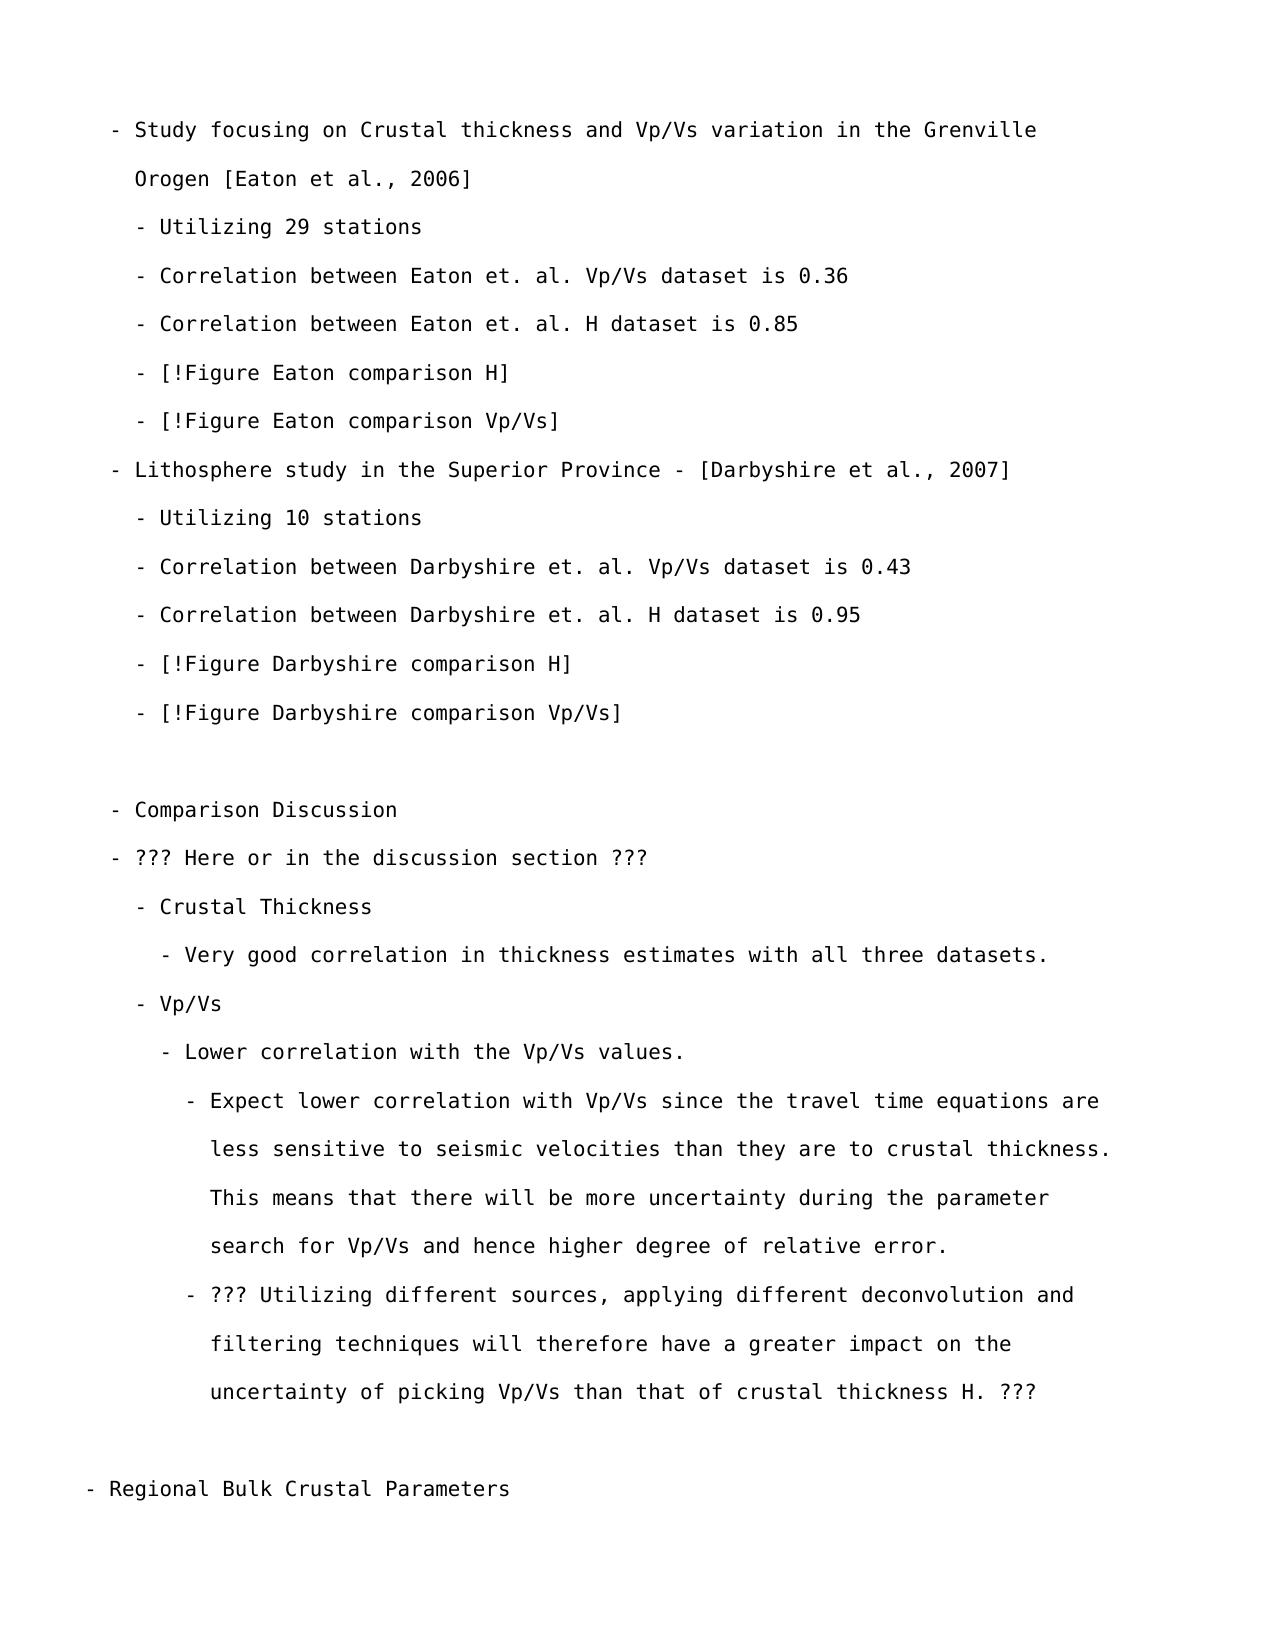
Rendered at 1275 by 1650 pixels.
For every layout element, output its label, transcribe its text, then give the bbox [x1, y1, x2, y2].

text - ??? Here or in the discussion section ??? [59, 846, 1216, 871]
text less sensitive to seismic velocities than they are to crustal thickness. [59, 1137, 1216, 1162]
text - Regional Bulk Crustal Parameters [59, 1477, 1216, 1502]
text search for Vp/Vs and hence higher degree of relative error. [59, 1234, 1216, 1259]
text - [!Figure Eaton comparison Vp/Vs] [59, 409, 1216, 434]
text - Correlation between Darbyshire et. al. Vp/Vs dataset is 0.43 [59, 555, 1216, 579]
text - Study focusing on Crustal thickness and Vp/Vs variation in the Grenville [59, 118, 1216, 142]
text - [!Figure Darbyshire comparison Vp/Vs] [59, 701, 1216, 725]
text - Crustal Thickness [59, 895, 1216, 919]
text - Lithosphere study in the Superior Province - [Darbyshire et al., 2007] [59, 458, 1216, 482]
text - Very good correlation in thickness estimates with all three datasets. [59, 943, 1216, 968]
text This means that there will be more uncertainty during the parameter [59, 1186, 1216, 1210]
text - Utilizing 10 stations [59, 506, 1216, 531]
text - Comparison Discussion [59, 798, 1216, 822]
text - Correlation between Eaton et. al. H dataset is 0.85 [59, 312, 1216, 337]
text - Lower correlation with the Vp/Vs values. [59, 1040, 1216, 1065]
text - Utilizing 29 stations [59, 215, 1216, 239]
text Orogen [Eaton et al., 2006] [59, 167, 1216, 191]
text - ??? Utilizing different sources, applying different deconvolution and [59, 1283, 1216, 1307]
text - Correlation between Eaton et. al. Vp/Vs dataset is 0.36 [59, 264, 1216, 288]
text - Vp/Vs [59, 992, 1216, 1016]
text - [!Figure Darbyshire comparison H] [59, 652, 1216, 676]
text - Correlation between Darbyshire et. al. H dataset is 0.95 [59, 603, 1216, 628]
text filtering techniques will therefore have a greater impact on the [59, 1332, 1216, 1356]
text - Expect lower correlation with Vp/Vs since the travel time equations are [59, 1089, 1216, 1113]
text uncertainty of picking Vp/Vs than that of crustal thickness H. ??? [59, 1380, 1216, 1404]
text - [!Figure Eaton comparison H] [59, 361, 1216, 385]
